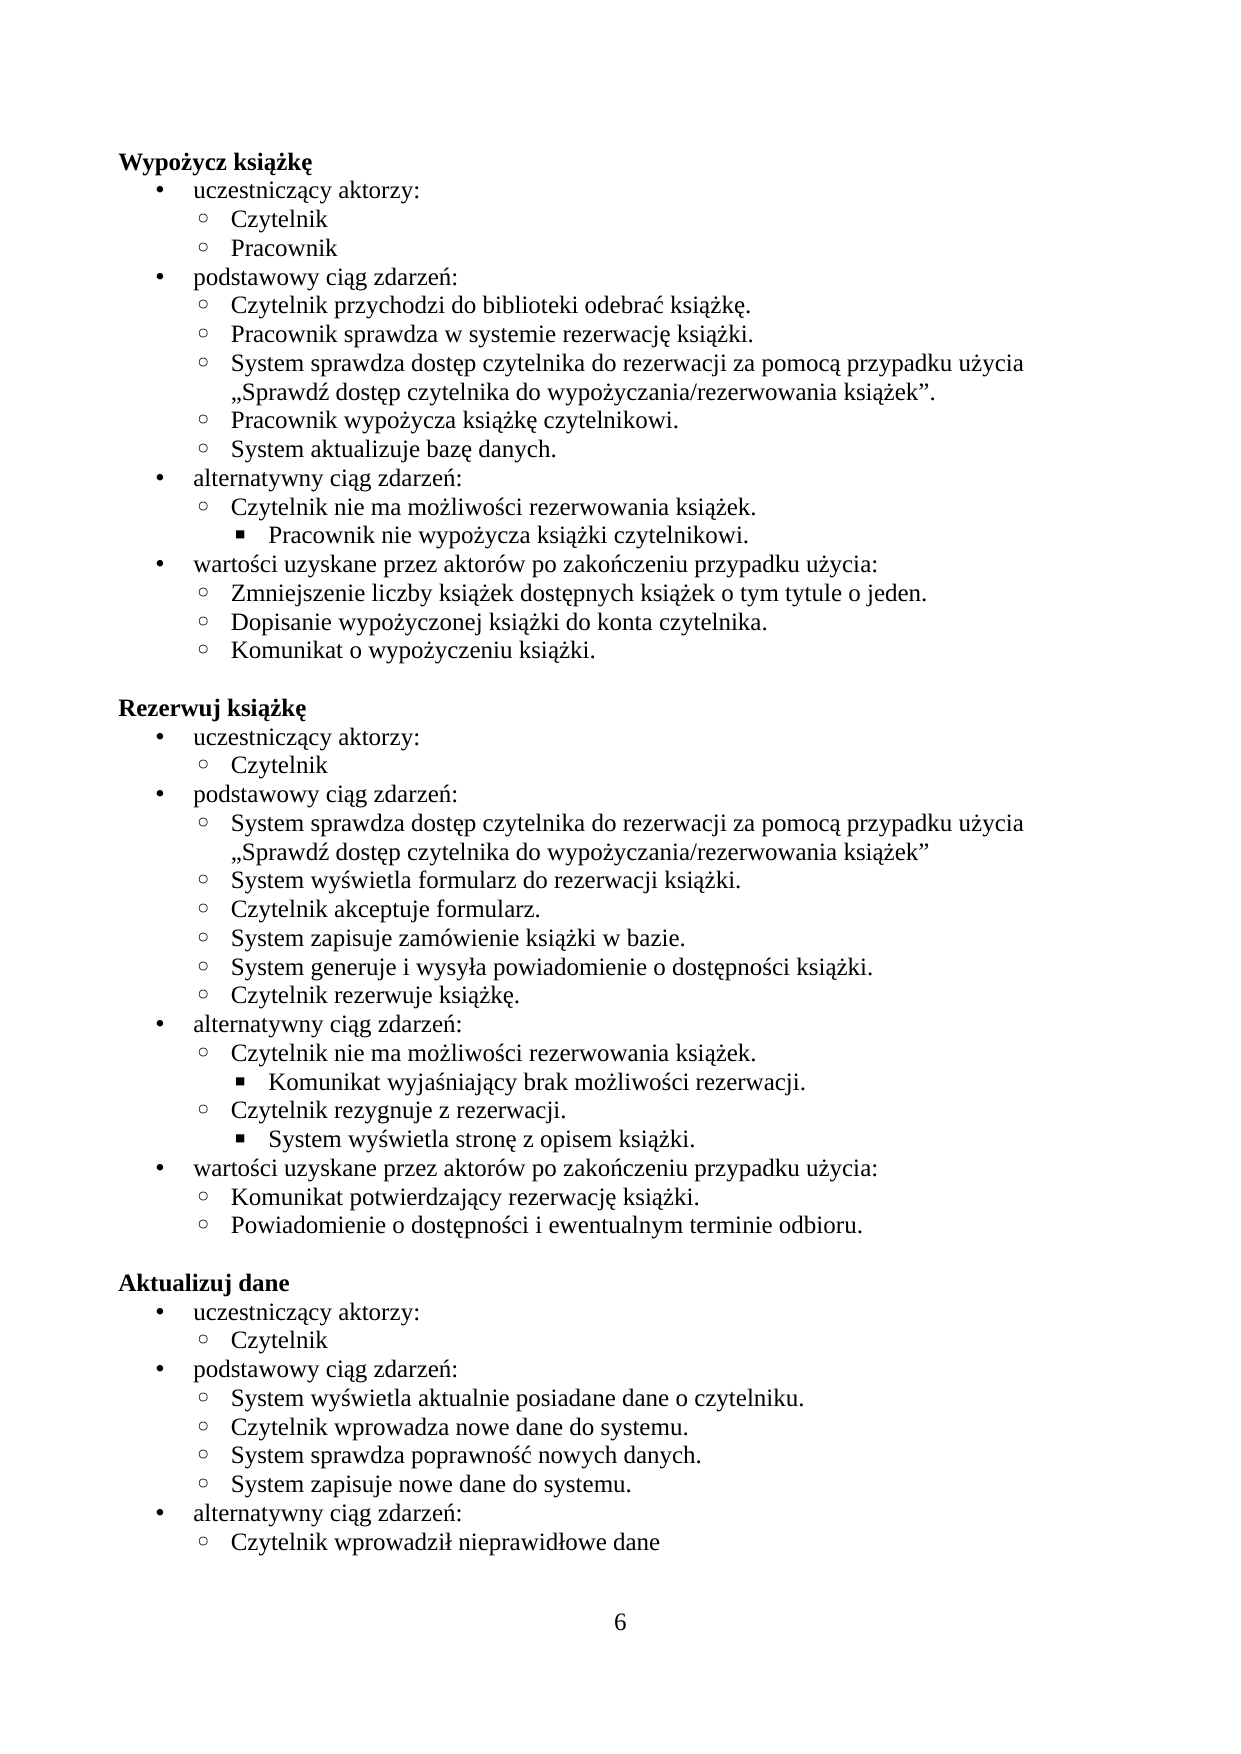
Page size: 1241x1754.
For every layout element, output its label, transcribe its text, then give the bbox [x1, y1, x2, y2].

list System sprawdza dostęp czytelnika do rezerwacji za pomocą przypadku użycia „Sprawdź dostęp czytelnika do wypożyczania/rezerwowania książek” [193, 808, 1122, 866]
list Pracownik nie wypożycza książki czytelnikowi. [231, 521, 1122, 549]
list Czytelnik przychodzi do biblioteki odebrać książkę. [193, 291, 1122, 319]
list System sprawdza poprawność nowych danych. [193, 1441, 1122, 1469]
text Rezerwuj książkę [118, 693, 1122, 722]
list Czytelnik wprowadził nieprawidłowe dane [193, 1527, 1122, 1556]
list alternatywny ciąg zdarzeń: [156, 1498, 1122, 1527]
list System zapisuje nowe dane do systemu. [193, 1469, 1122, 1498]
list wartości uzyskane przez aktorów po zakończeniu przypadku użycia: [156, 549, 1122, 578]
list Pracownik wypożycza książkę czytelnikowi. [193, 406, 1122, 434]
list wartości uzyskane przez aktorów po zakończeniu przypadku użycia: [156, 1153, 1122, 1182]
list System aktualizuje bazę danych. [193, 434, 1122, 463]
list System wyświetla formularz do rezerwacji książki. [193, 866, 1122, 894]
list Czytelnik nie ma możliwości rezerwowania książek. [193, 492, 1122, 521]
list Komunikat o wypożyczeniu książki. [193, 636, 1122, 664]
list Czytelnik rezygnuje z rezerwacji. [193, 1096, 1122, 1124]
list Czytelnik [193, 751, 1122, 779]
list System generuje i wysyła powiadomienie o dostępności książki. [193, 952, 1122, 981]
list Komunikat potwierdzający rezerwację książki. [193, 1182, 1122, 1211]
list podstawowy ciąg zdarzeń: [156, 1354, 1122, 1383]
list podstawowy ciąg zdarzeń: [156, 779, 1122, 808]
list alternatywny ciąg zdarzeń: [156, 1009, 1122, 1038]
list Komunikat wyjaśniający brak możliwości rezerwacji. [231, 1067, 1122, 1096]
list uczestniczący aktorzy: [156, 1297, 1122, 1326]
list Czytelnik wprowadza nowe dane do systemu. [193, 1412, 1122, 1441]
list Czytelnik akceptuje formularz. [193, 894, 1122, 923]
list System sprawdza dostęp czytelnika do rezerwacji za pomocą przypadku użycia „Sprawdź dostęp czytelnika do wypożyczania/rezerwowania książek”. [193, 348, 1122, 406]
list uczestniczący aktorzy: [156, 176, 1122, 204]
list Zmniejszenie liczby książek dostępnych książek o tym tytule o jeden. [193, 578, 1122, 607]
text Aktualizuj dane [118, 1268, 1122, 1297]
list Czytelnik nie ma możliwości rezerwowania książek. [193, 1038, 1122, 1067]
list Pracownik [193, 233, 1122, 262]
list Czytelnik [193, 1326, 1122, 1354]
list System wyświetla stronę z opisem książki. [231, 1124, 1122, 1153]
list Czytelnik [193, 204, 1122, 233]
list alternatywny ciąg zdarzeń: [156, 463, 1122, 492]
list System wyświetla aktualnie posiadane dane o czytelniku. [193, 1383, 1122, 1412]
list Pracownik sprawdza w systemie rezerwację książki. [193, 319, 1122, 348]
list Dopisanie wypożyczonej książki do konta czytelnika. [193, 607, 1122, 636]
list uczestniczący aktorzy: [156, 722, 1122, 751]
list Czytelnik rezerwuje książkę. [193, 981, 1122, 1009]
list System zapisuje zamówienie książki w bazie. [193, 923, 1122, 952]
text Wypożycz książkę [118, 147, 1122, 176]
list podstawowy ciąg zdarzeń: [156, 262, 1122, 291]
list Powiadomienie o dostępności i ewentualnym terminie odbioru. [193, 1211, 1122, 1239]
